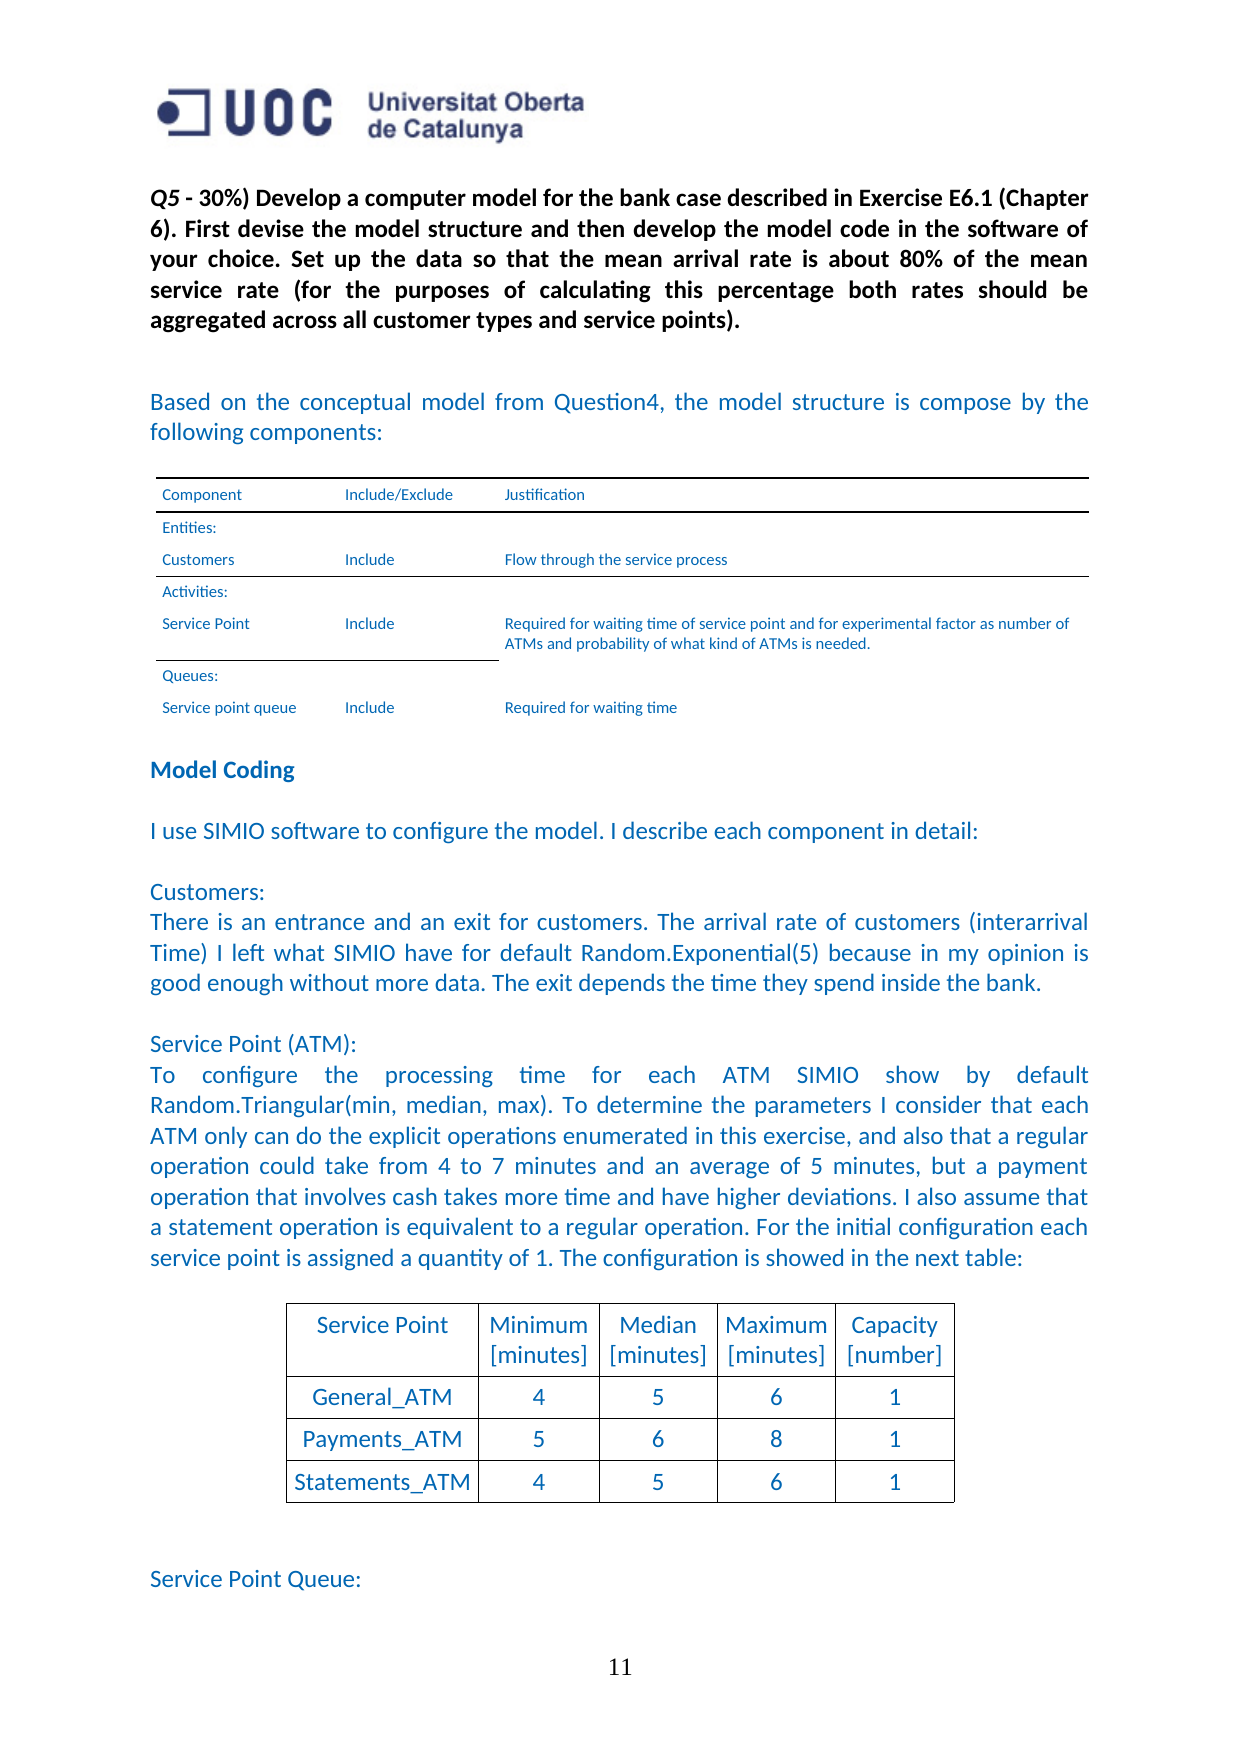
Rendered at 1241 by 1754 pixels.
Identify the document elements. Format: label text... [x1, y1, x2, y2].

table_cell 1 [836, 1461, 954, 1502]
text Service Point (ATM): [150, 1028, 1090, 1059]
table_header Include/Exclude [339, 479, 499, 511]
table_cell Required for waiting time [499, 691, 1089, 723]
text I use SIMIO software to configure the model. I describe each component in detail: [150, 815, 1090, 845]
table_cell 6 [718, 1461, 835, 1502]
table_cell Service Point [156, 608, 339, 659]
text Based on the conceptual model from Question4, the model structure is compose by the following components: [150, 386, 1090, 447]
table_cell 1 [836, 1377, 954, 1418]
table_cell Include [339, 608, 499, 659]
table_header Component [156, 479, 339, 511]
table_cell Entities: [156, 513, 339, 544]
table_cell 6 [718, 1377, 835, 1418]
text There is an entrance and an exit for customers. The arrival rate of customers (interarrival Time) I left what SIMIO have for default Random.Exponential(5) because in my opinion is good enough without more data. The exit depends the time they spend inside the bank. [150, 906, 1090, 998]
table_cell 5 [600, 1377, 717, 1418]
table_cell 5 [479, 1419, 599, 1460]
table_cell Flow through the service process [499, 544, 1089, 576]
table_header Justification [499, 479, 1089, 511]
table_cell Include [339, 691, 499, 723]
table_header Service Point [287, 1304, 478, 1376]
text Q5 - 30%) Develop a computer model for the bank case described in Exercise E6.1 (Chapter 6). First devise the model structure and then develop the model code in the software of your choice. Set up the data so that the mean arrival rate is about 80% of the mean service rate (for the purposes of calculating this percentage both rates should be aggregated across all customer types and service points). [150, 182, 1090, 335]
table_header Minimum [minutes] [479, 1304, 599, 1376]
table_cell [339, 513, 499, 544]
table_cell General_ATM [287, 1377, 478, 1418]
table_cell [499, 577, 1089, 607]
table_header Median [minutes] [600, 1304, 717, 1376]
table_cell 4 [479, 1461, 599, 1502]
table_cell Required for waiting time of service point and for experimental factor as number of ATMs and probability of what kind of ATMs is needed. [499, 608, 1089, 659]
table_cell Statements_ATM [287, 1461, 478, 1502]
table_cell Payments_ATM [287, 1419, 478, 1460]
table_header Capacity [number] [836, 1304, 954, 1376]
table_cell Service point queue [156, 691, 339, 723]
text Model Coding [150, 754, 1090, 784]
text Service Point Queue: [150, 1563, 1090, 1594]
table_cell [499, 660, 1089, 691]
table_cell 5 [600, 1461, 717, 1502]
table_cell 4 [479, 1377, 599, 1418]
table_cell [499, 513, 1089, 544]
table_cell Activities: [156, 577, 339, 607]
text Customers: [150, 876, 1090, 906]
table_cell 1 [836, 1419, 954, 1460]
text To configure the processing time for each ATM SIMIO show by default Random.Triangular(min, median, max). To determine the parameters I consider that each ATM only can do the explicit operations enumerated in this exercise, and also that a regular operation could take from 4 to 7 minutes and an average of 5 minutes, but a payment operation that involves cash takes more time and have higher deviations. I also assume that a statement operation is equivalent to a regular operation. For the initial configuration each service point is assigned a quantity of 1. The configuration is showed in the next table: [150, 1059, 1090, 1273]
table_cell [339, 661, 499, 691]
table_header Maximum [minutes] [718, 1304, 835, 1376]
picture [153, 73, 589, 152]
table_cell Queues: [156, 661, 339, 691]
table_cell [339, 577, 499, 607]
table_cell Customers [156, 544, 339, 576]
table_cell 8 [718, 1419, 835, 1460]
table_cell 6 [600, 1419, 717, 1460]
table_cell Include [339, 544, 499, 576]
